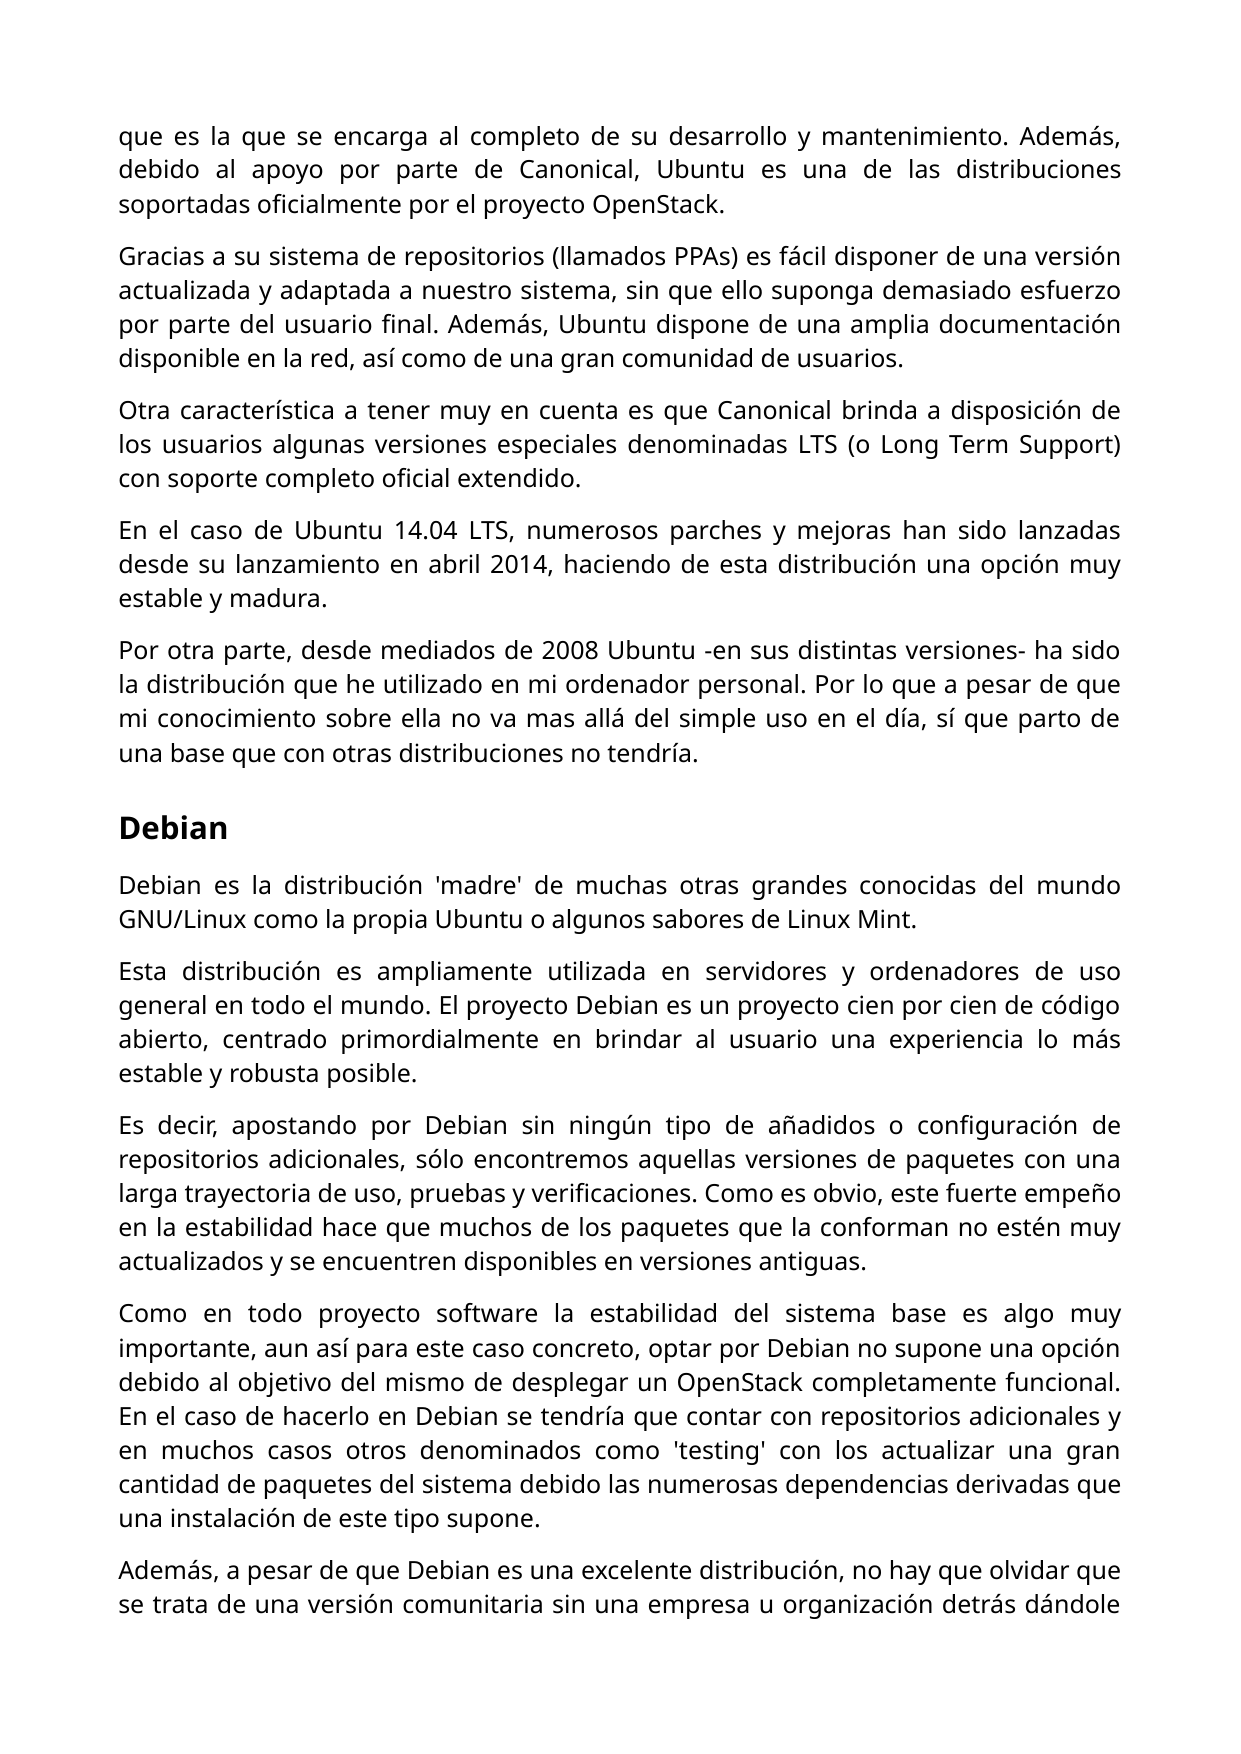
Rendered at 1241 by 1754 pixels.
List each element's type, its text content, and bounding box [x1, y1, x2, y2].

text En el caso de Ubuntu 14.04 LTS, numerosos parches y mejoras han sido lanzadas desde su lanzamiento en abril 2014, haciendo de esta distribución una opción muy estable y madura. [118, 513, 1122, 615]
text Además, a pesar de que Debian es una excelente distribución, no hay que olvidar que se trata de una versión comunitaria sin una empresa u organización detrás dándole [118, 1553, 1122, 1621]
text Esta distribución es ampliamente utilizada en servidores y ordenadores de uso general en todo el mundo. El proyecto Debian es un proyecto cien por cien de código abierto, centrado primordialmente en brindar al usuario una experiencia lo más estable y robusta posible. [118, 953, 1122, 1090]
text Es decir, apostando por Debian sin ningún tipo de añadidos o configuración de repositorios adicionales, sólo encontremos aquellas versiones de paquetes con una larga trayectoria de uso, pruebas y verificaciones. Como es obvio, este fuerte empeño en la estabilidad hace que muchos de los paquetes que la conforman no estén muy actualizados y se encuentren disponibles en versiones antiguas. [118, 1108, 1122, 1278]
text Debian es la distribución 'madre' de muchas otras grandes conocidas del mundo GNU/Linux como la propia Ubuntu o algunos sabores de Linux Mint. [118, 867, 1122, 936]
text Como en todo proyecto software la estabilidad del sistema base es algo muy importante, aun así para este caso concreto, optar por Debian no supone una opción debido al objetivo del mismo de desplegar un OpenStack completamente funcional. En el caso de hacerlo en Debian se tendría que contar con repositorios adicionales y en muchos casos otros denominados como 'testing' con los actualizar una gran cantidad de paquetes del sistema debido las numerosas dependencias derivadas que una instalación de este tipo supone. [118, 1296, 1122, 1534]
text Otra característica a tener muy en cuenta es que Canonical brinda a disposición de los usuarios algunas versiones especiales denominadas LTS (o Long Term Support) con soporte completo oficial extendido. [118, 393, 1122, 495]
text Por otra parte, desde mediados de 2008 Ubuntu -en sus distintas versiones- ha sido la distribución que he utilizado en mi ordenador personal. Por lo que a pesar de que mi conocimiento sobre ella no va mas allá del simple uso en el día, sí que parto de una base que con otras distribuciones no tendría. [118, 633, 1122, 769]
text que es la que se encarga al completo de su desarrollo y mantenimiento. Además, debido al apoyo por parte de Canonical, Ubuntu es una de las distribuciones soportadas oficialmente por el proyecto OpenStack. [118, 118, 1122, 220]
subtitle Debian [118, 806, 1122, 849]
text Gracias a su sistema de repositorios (llamados PPAs) es fácil disponer de una versión actualizada y adaptada a nuestro sistema, sin que ello suponga demasiado esfuerzo por parte del usuario final. Además, Ubuntu dispone de una amplia documentación disponible en la red, así como de una gran comunidad de usuarios. [118, 238, 1122, 374]
